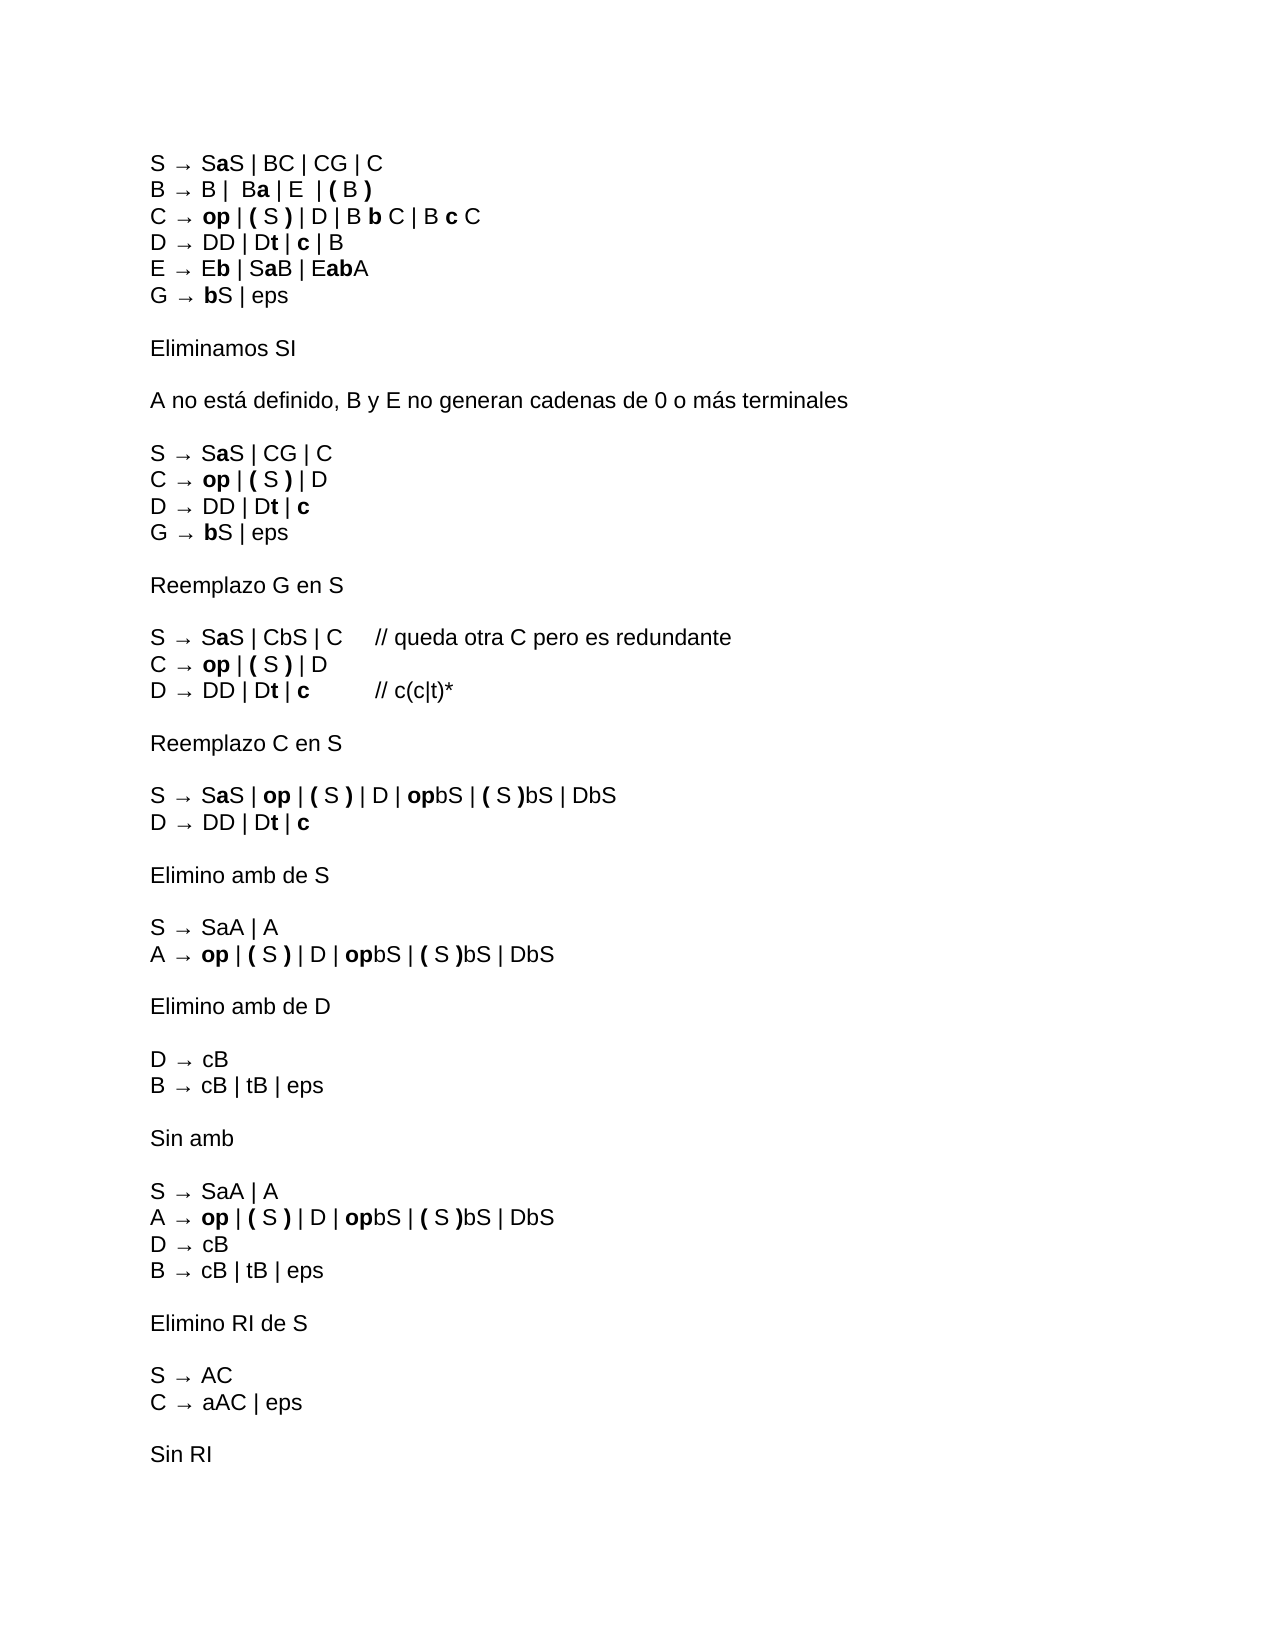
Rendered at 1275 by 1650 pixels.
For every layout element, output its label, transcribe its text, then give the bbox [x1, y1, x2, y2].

text S → SaA | A [150, 1178, 1125, 1204]
text D → DD | Dt | c [150, 809, 1125, 835]
text D → DD | Dt | c | B [150, 229, 1125, 255]
text B → cB | tB | eps [150, 1072, 1125, 1099]
text Reemplazo G en S [150, 572, 1125, 598]
text G → bS | eps [150, 282, 1125, 308]
text Elimino amb de S [150, 862, 1125, 888]
text D → cB [150, 1046, 1125, 1072]
text Elimino amb de D [150, 993, 1125, 1020]
text C → op | ( S ) | D [150, 466, 1125, 493]
text E → Eb | SaB | EabA [150, 255, 1125, 282]
text S → SaS | BC | CG | C [150, 150, 1125, 176]
text S → SaS | op | ( S ) | D | opbS | ( S )bS | DbS [150, 782, 1125, 809]
text D → DD | Dt | c [150, 493, 1125, 519]
text C → op | ( S ) | D | B b C | B c C [150, 203, 1125, 229]
text Elimino RI de S [150, 1309, 1125, 1336]
text S → SaA | A [150, 914, 1125, 941]
text A → op | ( S ) | D | opbS | ( S )bS | DbS [150, 941, 1125, 967]
text A → op | ( S ) | D | opbS | ( S )bS | DbS [150, 1204, 1125, 1231]
text C → aAC | eps [150, 1389, 1125, 1415]
text B → B | Ba | E | ( B ) [150, 176, 1125, 203]
text Sin amb [150, 1125, 1125, 1151]
text Sin RI [150, 1441, 1125, 1468]
text G → bS | eps [150, 519, 1125, 545]
text S → AC [150, 1362, 1125, 1389]
text D → DD | Dt | c // c(c|t)* [150, 677, 1125, 703]
text Reemplazo C en S [150, 730, 1125, 756]
text C → op | ( S ) | D [150, 651, 1125, 677]
text Eliminamos SI [150, 334, 1125, 361]
text S → SaS | CG | C [150, 440, 1125, 466]
text A no está definido, B y E no generan cadenas de 0 o más terminales [150, 387, 1125, 413]
text B → cB | tB | eps [150, 1257, 1125, 1283]
text D → cB [150, 1231, 1125, 1257]
text S → SaS | CbS | C // queda otra C pero es redundante [150, 624, 1125, 651]
